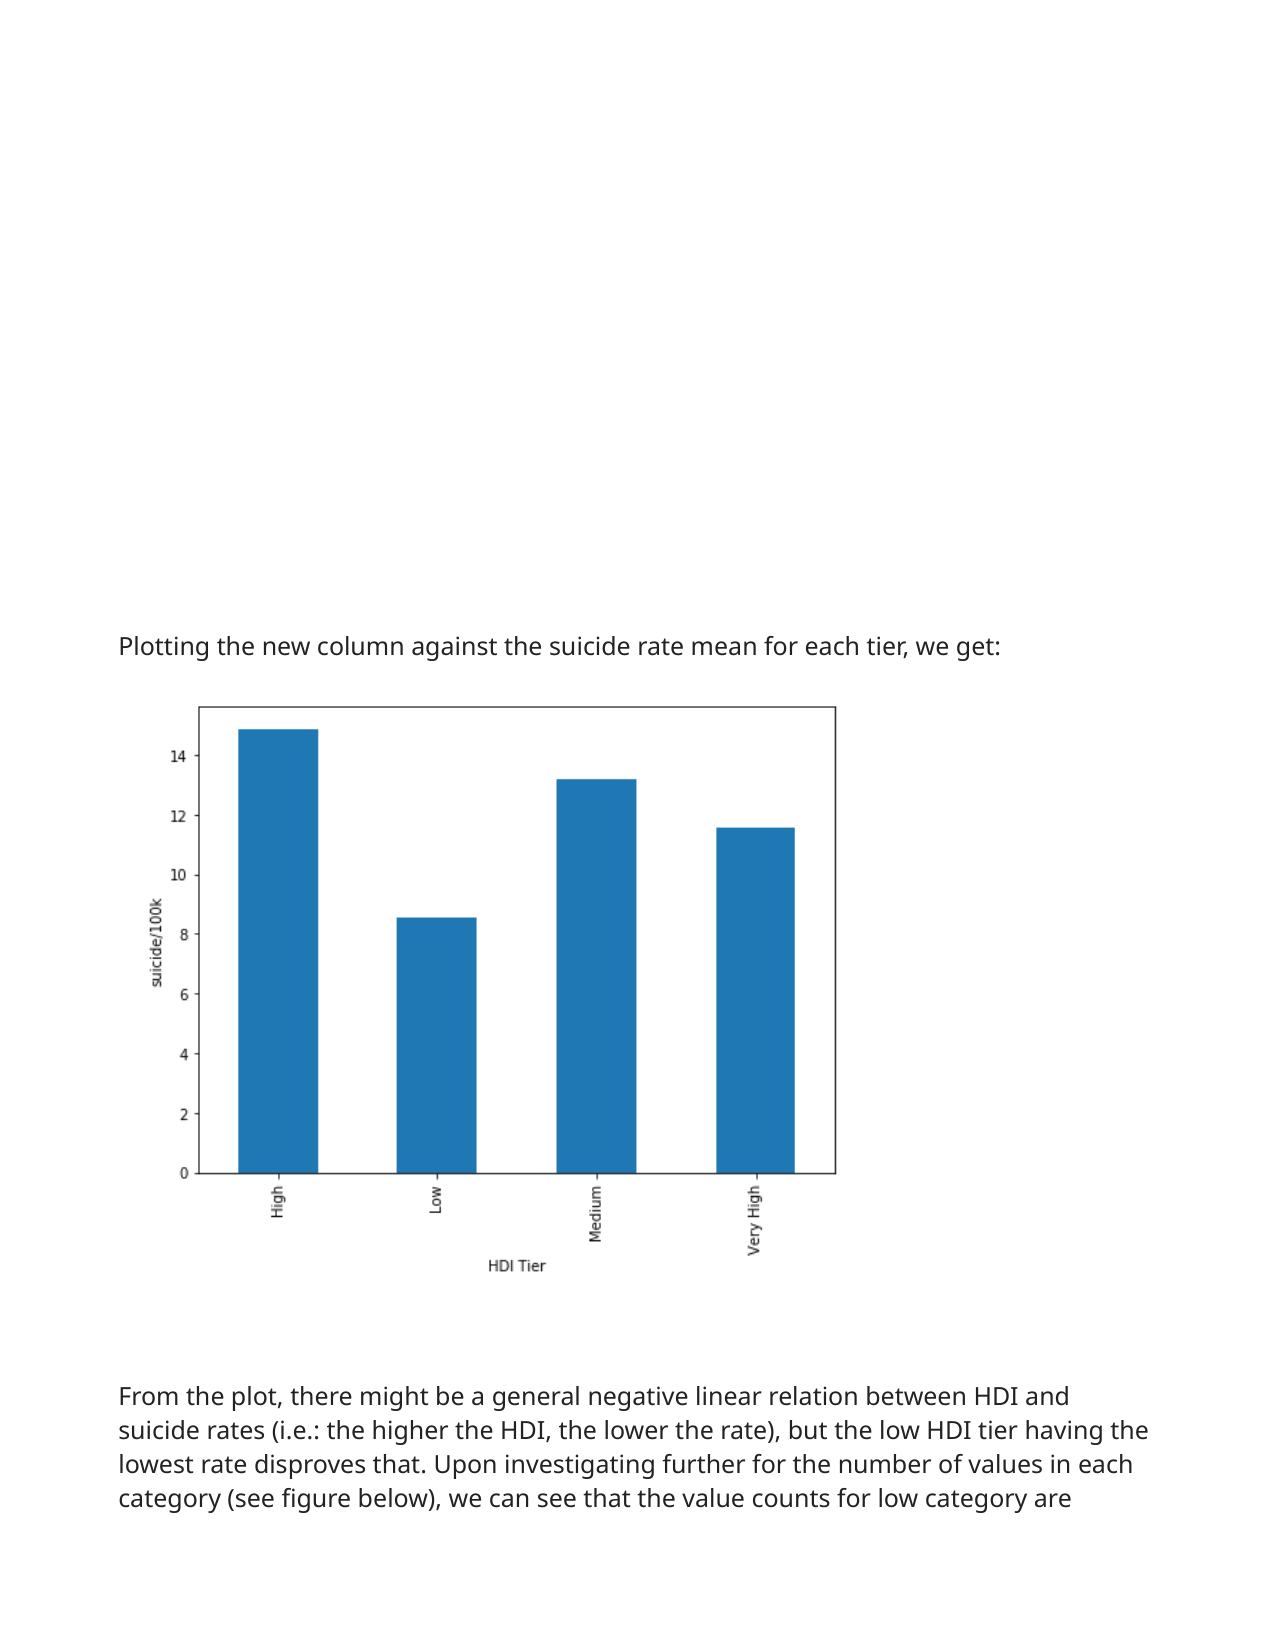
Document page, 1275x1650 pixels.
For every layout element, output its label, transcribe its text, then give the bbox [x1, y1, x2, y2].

text From the plot, there might be a general negative linear relation between HDI and suicide rates (i.e.: the higher the HDI, the lower the rate), but the low HDI tier having the lowest rate disproves that. Upon investigating further for the number of values in each category (see figure below), we can see that the value counts for low category are [118, 1378, 1157, 1515]
picture [140, 698, 845, 1283]
text Plotting the new column against the suicide rate mean for each tier, we get: [118, 629, 1157, 663]
